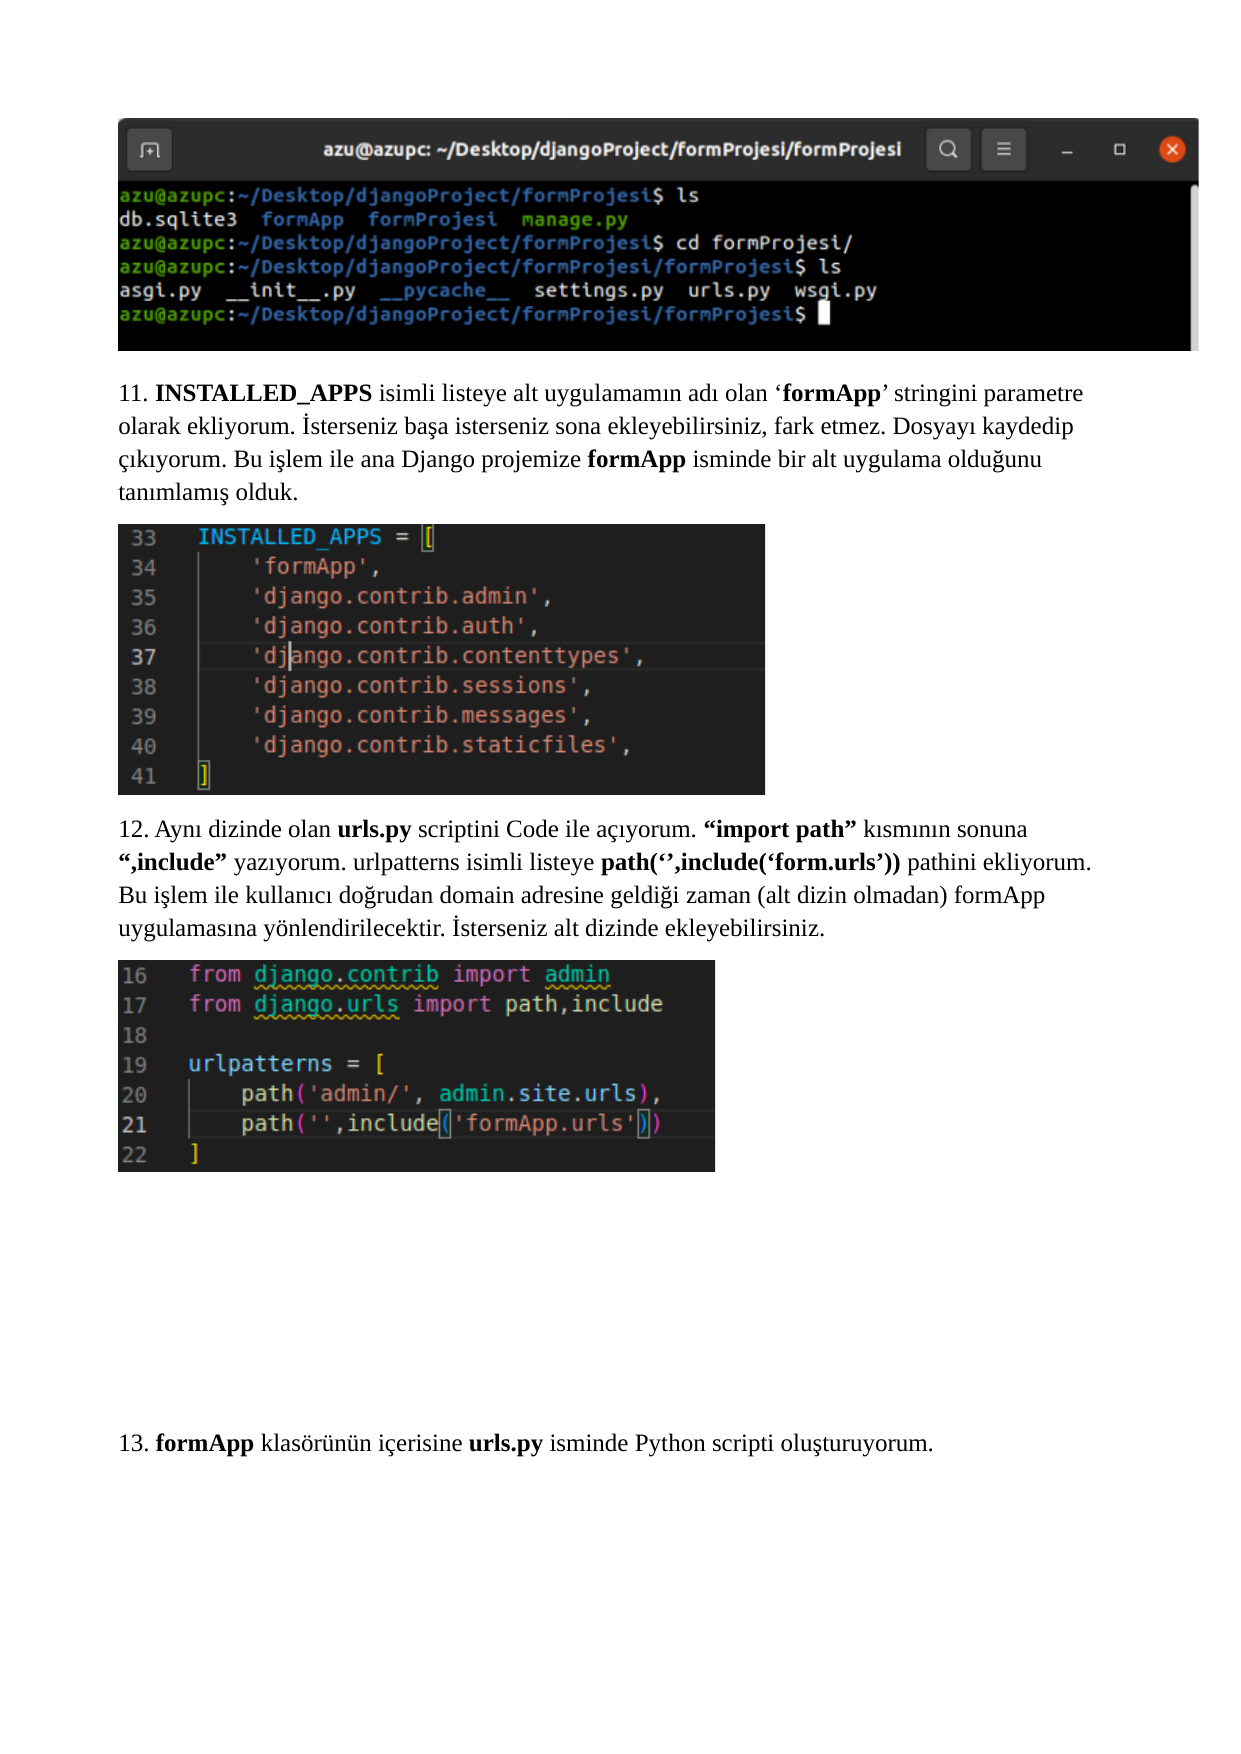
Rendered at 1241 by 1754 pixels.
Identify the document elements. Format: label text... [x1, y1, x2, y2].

text 11. INSTALLED_APPS isimli listeye alt uygulamamın adı olan ‘formApp’ stringini parametre olarak ekliyorum. İsterseniz başa isterseniz sona ekleyebilirsiniz, fark etmez. Dosyayı kaydedip çıkıyorum. Bu işlem ile ana Django projemize formApp isminde bir alt uygulama olduğunu tanımlamış olduk. [118, 378, 1122, 506]
picture [118, 524, 765, 795]
picture [118, 118, 1199, 351]
text 12. Aynı dizinde olan urls.py scriptini Code ile açıyorum. “import path” kısmının sonuna “,include” yazıyorum. urlpatterns isimli listeye path(‘’,include(‘form.urls’)) pathini ekliyorum. Bu işlem ile kullanıcı doğrudan domain adresine geldiği zaman (alt dizin olmadan) formApp uygulamasına yönlendirilecektir. İsterseniz alt dizinde ekleyebilirsiniz. [118, 814, 1122, 941]
picture [118, 960, 715, 1172]
text 13. formApp klasörünün içerisine urls.py isminde Python scripti oluşturuyorum. [118, 1428, 1122, 1457]
